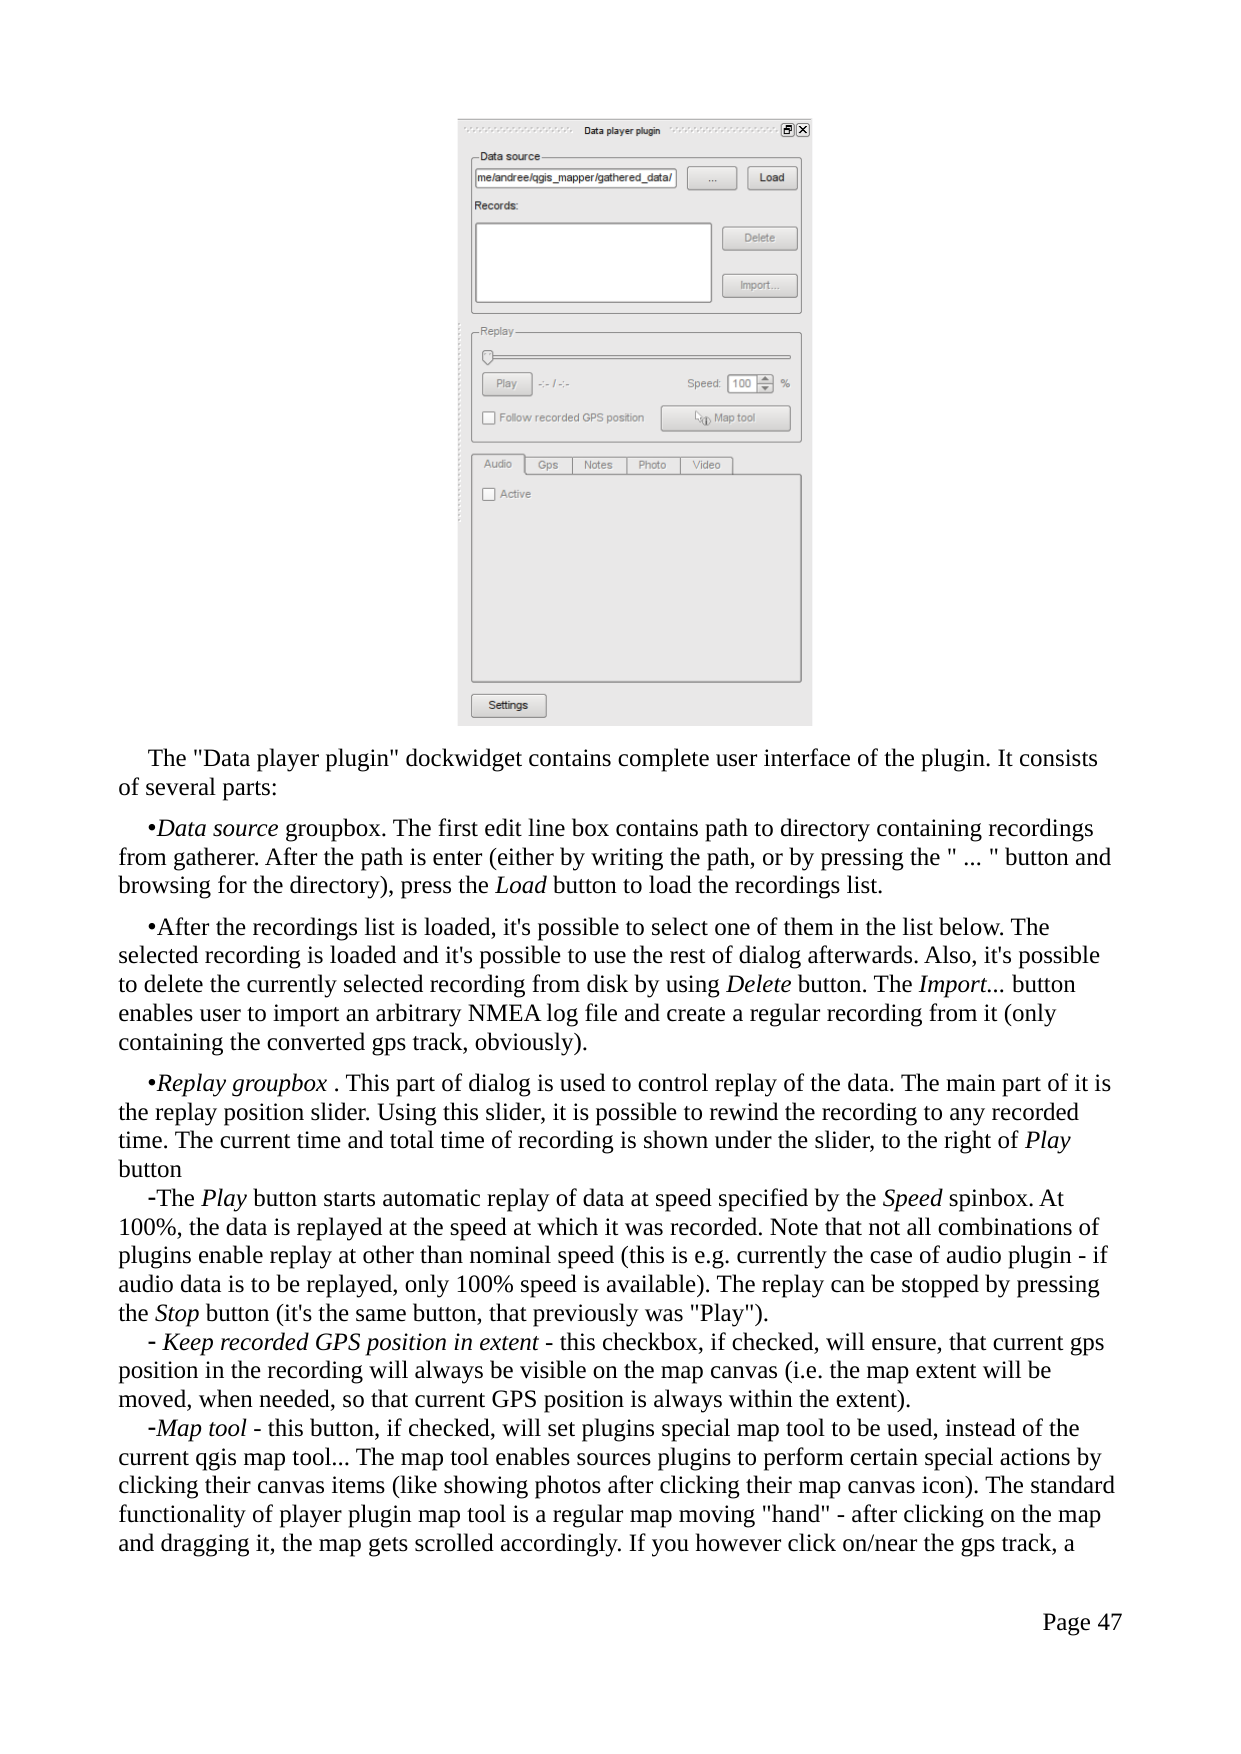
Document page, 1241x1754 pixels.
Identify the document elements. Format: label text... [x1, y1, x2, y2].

list The Play button starts automatic replay of data at speed specified by the Speed spinbox. At 100%, the data is replayed at the speed at which it was recorded. Note that not all combinations of plugins enable replay at other than nominal speed (this is e.g. currently the case of audio plugin - if audio data is to be replayed, only 100% speed is available). The replay can be stopped by pressing the Stop button (it's the same button, that previously was "Play"). [118, 1183, 1122, 1327]
picture [457, 118, 813, 726]
text The "Data player plugin" dockwidget contains complete user interface of the plugin. It consists of several parts: [118, 743, 1122, 801]
list Data source groupbox. The first edit line box contains path to directory containing recordings from gatherer. After the path is enter (either by writing the path, or by pressing the " ... " button and browsing for the directory), press the Load button to load the recordings list. [118, 813, 1122, 899]
list Keep recorded GPS position in extent - this checkbox, if checked, will ensure, that current gps position in the recording will always be visible on the map canvas (i.e. the map extent will be moved, when needed, so that current GPS position is always within the extent). [118, 1327, 1122, 1413]
list Map tool - this button, if checked, will set plugins special map tool to be used, instead of the current qgis map tool... The map tool enables sources plugins to perform certain special actions by clicking their canvas items (like showing photos after clicking their map canvas icon). The standard functionality of player plugin map tool is a regular map moving "hand" - after clicking on the map and dragging it, the map gets scrolled accordingly. If you however click on/near the gps track, a [118, 1413, 1122, 1557]
list After the recordings list is loaded, it's possible to select one of them in the list below. The selected recording is loaded and it's possible to use the rest of dialog afterwards. Also, it's possible to delete the currently selected recording from disk by using Delete button. The Import... button enables user to import an arbitrary NMEA log file and create a regular recording from it (only containing the converted gps track, obviously). [118, 912, 1122, 1056]
list Replay groupbox . This part of dialog is used to control replay of the data. The main part of it is the replay position slider. Using this slider, it is possible to rewind the recording to any recorded time. The current time and total time of recording is shown under the slider, to the right of Play button [118, 1068, 1122, 1183]
